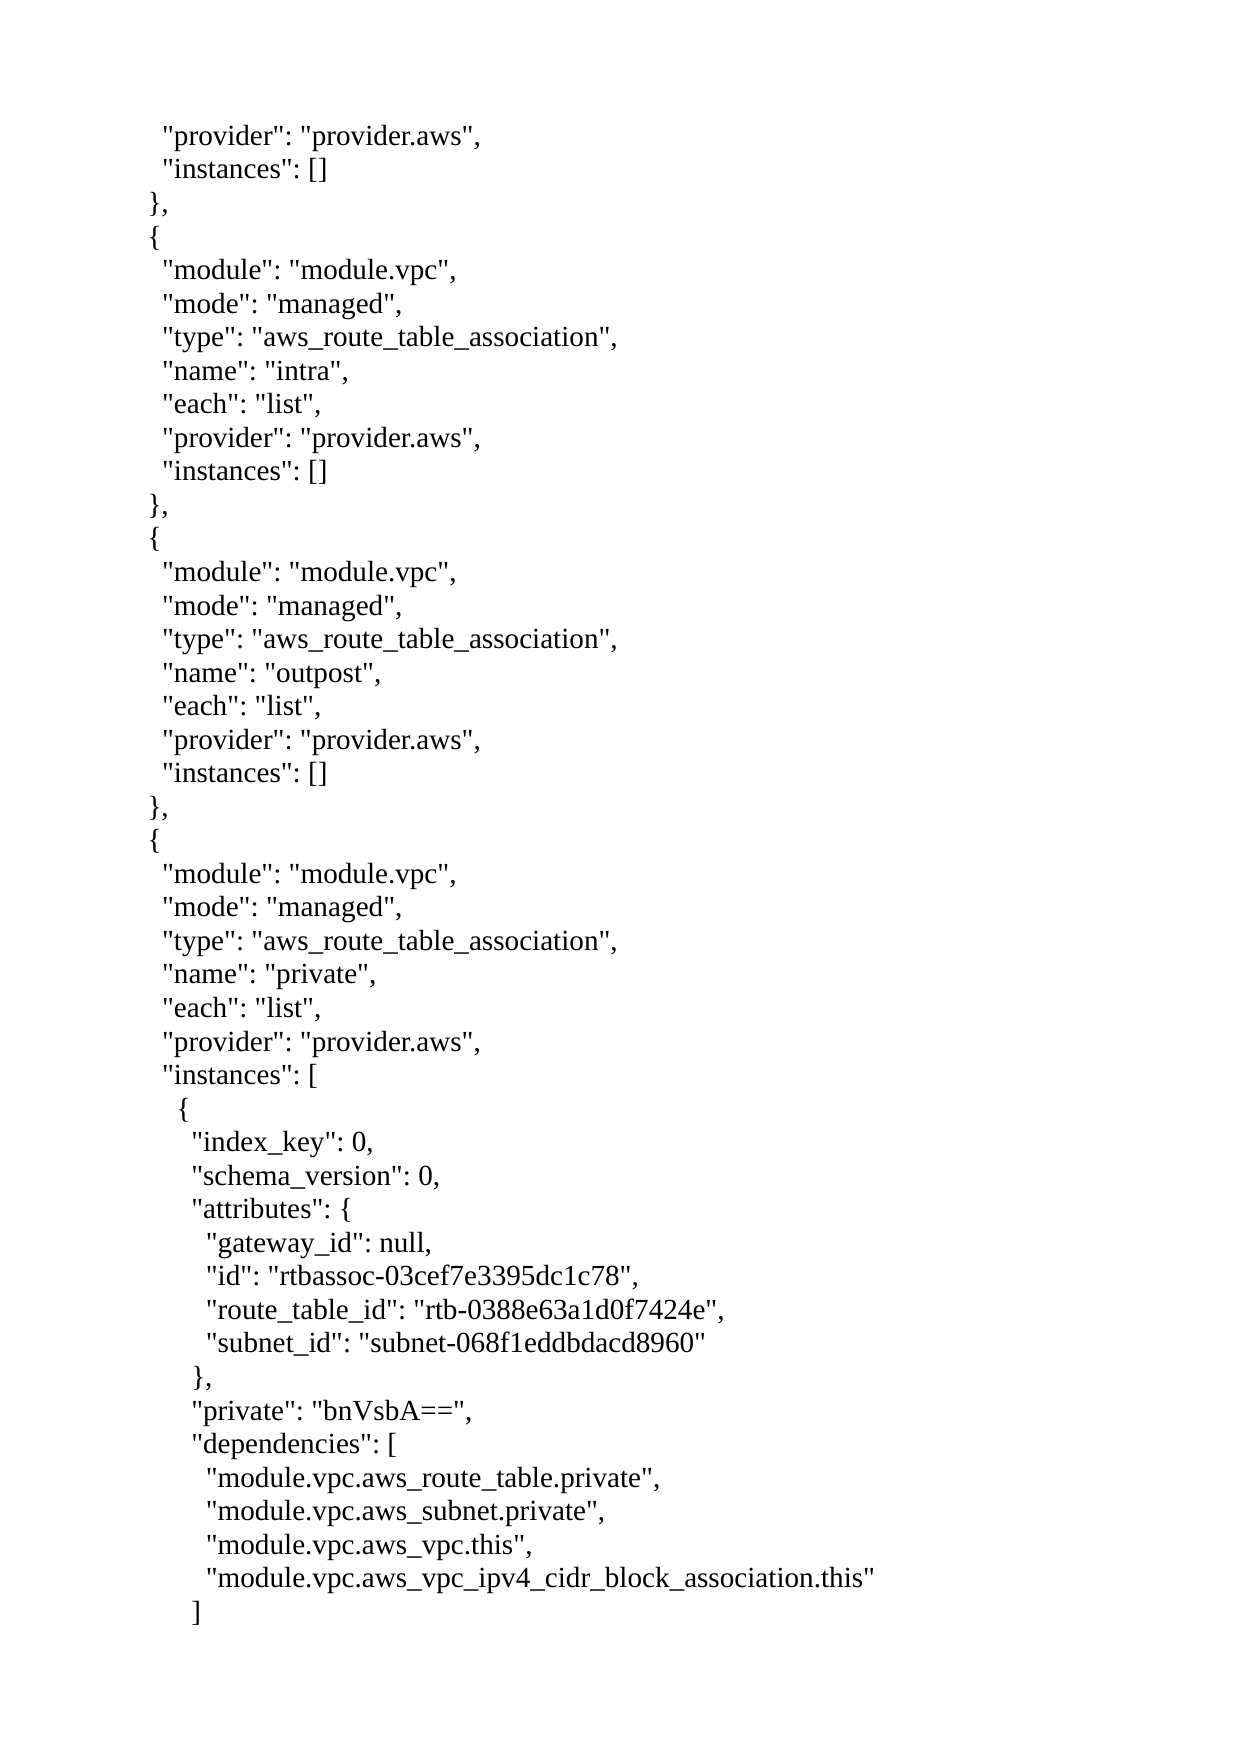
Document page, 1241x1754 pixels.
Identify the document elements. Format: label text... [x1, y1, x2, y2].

text "module": "module.vpc", [118, 252, 1122, 286]
text "mode": "managed", [118, 286, 1122, 319]
text "private": "bnVsbA==", [118, 1393, 1122, 1426]
text "attributes": { [118, 1191, 1122, 1225]
text "module.vpc.aws_route_table.private", [118, 1460, 1122, 1493]
text "index_key": 0, [118, 1124, 1122, 1158]
text "schema_version": 0, [118, 1158, 1122, 1191]
text "gateway_id": null, [118, 1225, 1122, 1258]
text "instances": [] [118, 755, 1122, 789]
text "type": "aws_route_table_association", [118, 319, 1122, 353]
text "instances": [ [118, 1057, 1122, 1091]
text "instances": [] [118, 152, 1122, 185]
text { [118, 822, 1122, 856]
text { [118, 521, 1122, 554]
text "name": "intra", [118, 353, 1122, 386]
text "provider": "provider.aws", [118, 722, 1122, 755]
text "module.vpc.aws_vpc_ipv4_cidr_block_association.this" [118, 1560, 1122, 1594]
text "each": "list", [118, 386, 1122, 420]
text "dependencies": [ [118, 1426, 1122, 1460]
text { [118, 219, 1122, 252]
text }, [118, 185, 1122, 219]
text "module": "module.vpc", [118, 554, 1122, 588]
text ] [118, 1594, 1122, 1627]
text "route_table_id": "rtb-0388e63a1d0f7424e", [118, 1292, 1122, 1326]
text "instances": [] [118, 453, 1122, 487]
text }, [118, 487, 1122, 521]
text }, [118, 789, 1122, 822]
text "name": "private", [118, 957, 1122, 990]
text "type": "aws_route_table_association", [118, 621, 1122, 655]
text "each": "list", [118, 990, 1122, 1024]
text "provider": "provider.aws", [118, 118, 1122, 152]
text "mode": "managed", [118, 588, 1122, 621]
text }, [118, 1359, 1122, 1393]
text "each": "list", [118, 688, 1122, 722]
text "module": "module.vpc", [118, 856, 1122, 889]
text "name": "outpost", [118, 655, 1122, 688]
text "provider": "provider.aws", [118, 420, 1122, 453]
text "type": "aws_route_table_association", [118, 923, 1122, 957]
text "mode": "managed", [118, 889, 1122, 923]
text "subnet_id": "subnet-068f1eddbdacd8960" [118, 1326, 1122, 1359]
text "module.vpc.aws_vpc.this", [118, 1527, 1122, 1560]
text "id": "rtbassoc-03cef7e3395dc1c78", [118, 1258, 1122, 1292]
text "provider": "provider.aws", [118, 1024, 1122, 1057]
text "module.vpc.aws_subnet.private", [118, 1493, 1122, 1527]
text { [118, 1091, 1122, 1124]
